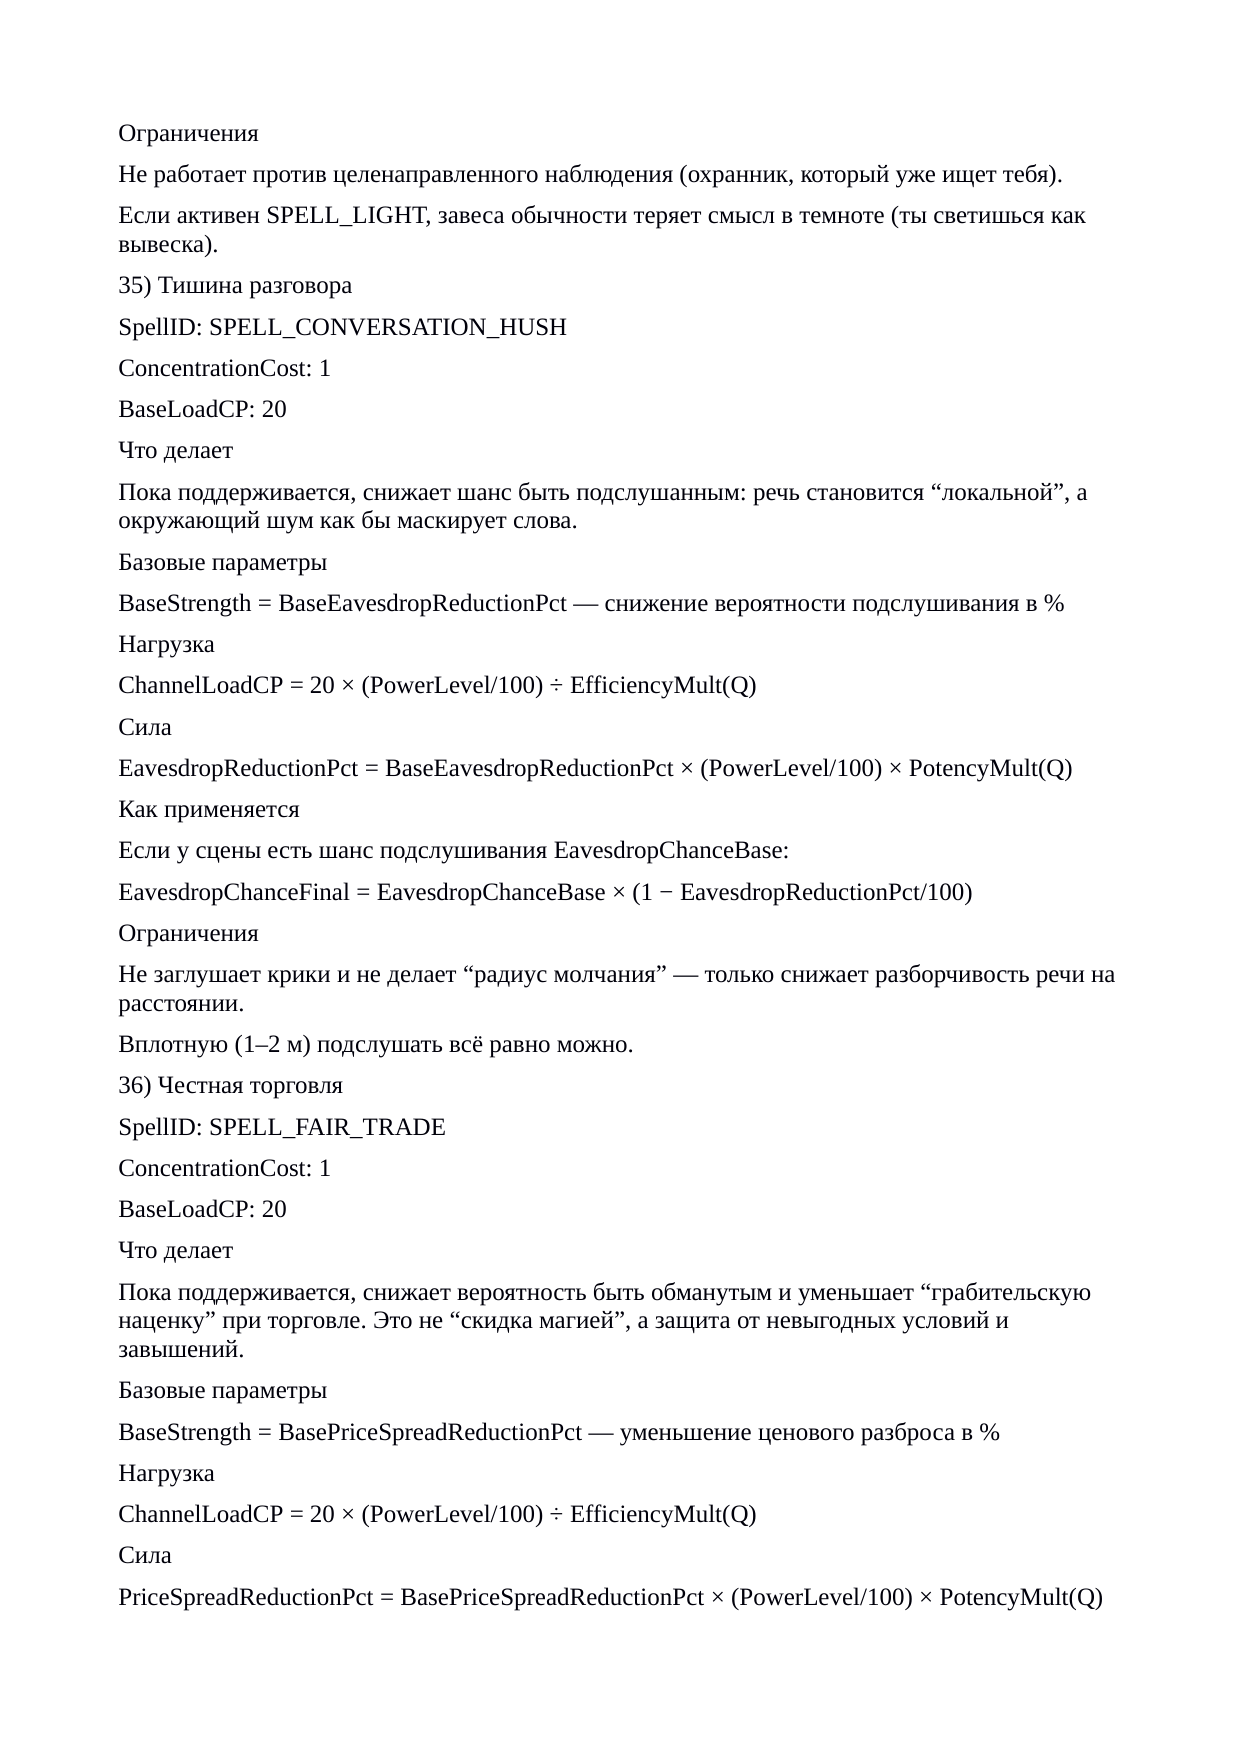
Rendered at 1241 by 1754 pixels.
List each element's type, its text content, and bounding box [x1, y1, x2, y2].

text BaseStrength = BasePriceSpreadReductionPct — уменьшение ценового разброса в % [118, 1417, 1122, 1446]
text SpellID: SPELL_CONVERSATION_HUSH [118, 312, 1122, 341]
text Сила [118, 712, 1122, 741]
text Если активен SPELL_LIGHT, завеса обычности теряет смысл в темноте (ты светишься как вывеска). [118, 201, 1122, 258]
text Сила [118, 1541, 1122, 1569]
text Что делает [118, 1236, 1122, 1264]
text BaseLoadCP: 20 [118, 1194, 1122, 1223]
text Вплотную (1–2 м) подслушать всё равно можно. [118, 1029, 1122, 1058]
text Не заглушает крики и не делает “радиус молчания” — только снижает разборчивость речи на расстоянии. [118, 959, 1122, 1017]
text Пока поддерживается, снижает шанс быть подслушанным: речь становится “локальной”, а окружающий шум как бы маскирует слова. [118, 477, 1122, 534]
text ConcentrationCost: 1 [118, 1153, 1122, 1182]
text Что делает [118, 436, 1122, 464]
text Если у сцены есть шанс подслушивания EavesdropChanceBase: [118, 836, 1122, 864]
text ChannelLoadCP = 20 × (PowerLevel/100) ÷ EfficiencyMult(Q) [118, 671, 1122, 699]
text Ограничения [118, 918, 1122, 947]
text EavesdropReductionPct = BaseEavesdropReductionPct × (PowerLevel/100) × PotencyMult(Q) [118, 753, 1122, 782]
text Нагрузка [118, 1458, 1122, 1487]
text BaseStrength = BaseEavesdropReductionPct — снижение вероятности подслушивания в % [118, 588, 1122, 617]
text Не работает против целенаправленного наблюдения (охранник, который уже ищет тебя). [118, 159, 1122, 188]
text SpellID: SPELL_FAIR_TRADE [118, 1112, 1122, 1141]
text Как применяется [118, 794, 1122, 823]
text Ограничения [118, 118, 1122, 147]
text BaseLoadCP: 20 [118, 394, 1122, 423]
text Нагрузка [118, 629, 1122, 658]
text EavesdropChanceFinal = EavesdropChanceBase × (1 − EavesdropReductionPct/100) [118, 877, 1122, 906]
text PriceSpreadReductionPct = BasePriceSpreadReductionPct × (PowerLevel/100) × PotencyMult(Q) [118, 1582, 1122, 1611]
text Базовые параметры [118, 547, 1122, 576]
text ConcentrationCost: 1 [118, 353, 1122, 382]
text ChannelLoadCP = 20 × (PowerLevel/100) ÷ EfficiencyMult(Q) [118, 1499, 1122, 1528]
text 35) Тишина разговора [118, 271, 1122, 299]
text Пока поддерживается, снижает вероятность быть обманутым и уменьшает “грабительскую наценку” при торговле. Это не “скидка магией”, а защита от невыгодных условий и завышений. [118, 1277, 1122, 1363]
text 36) Честная торговля [118, 1071, 1122, 1099]
text Базовые параметры [118, 1376, 1122, 1404]
